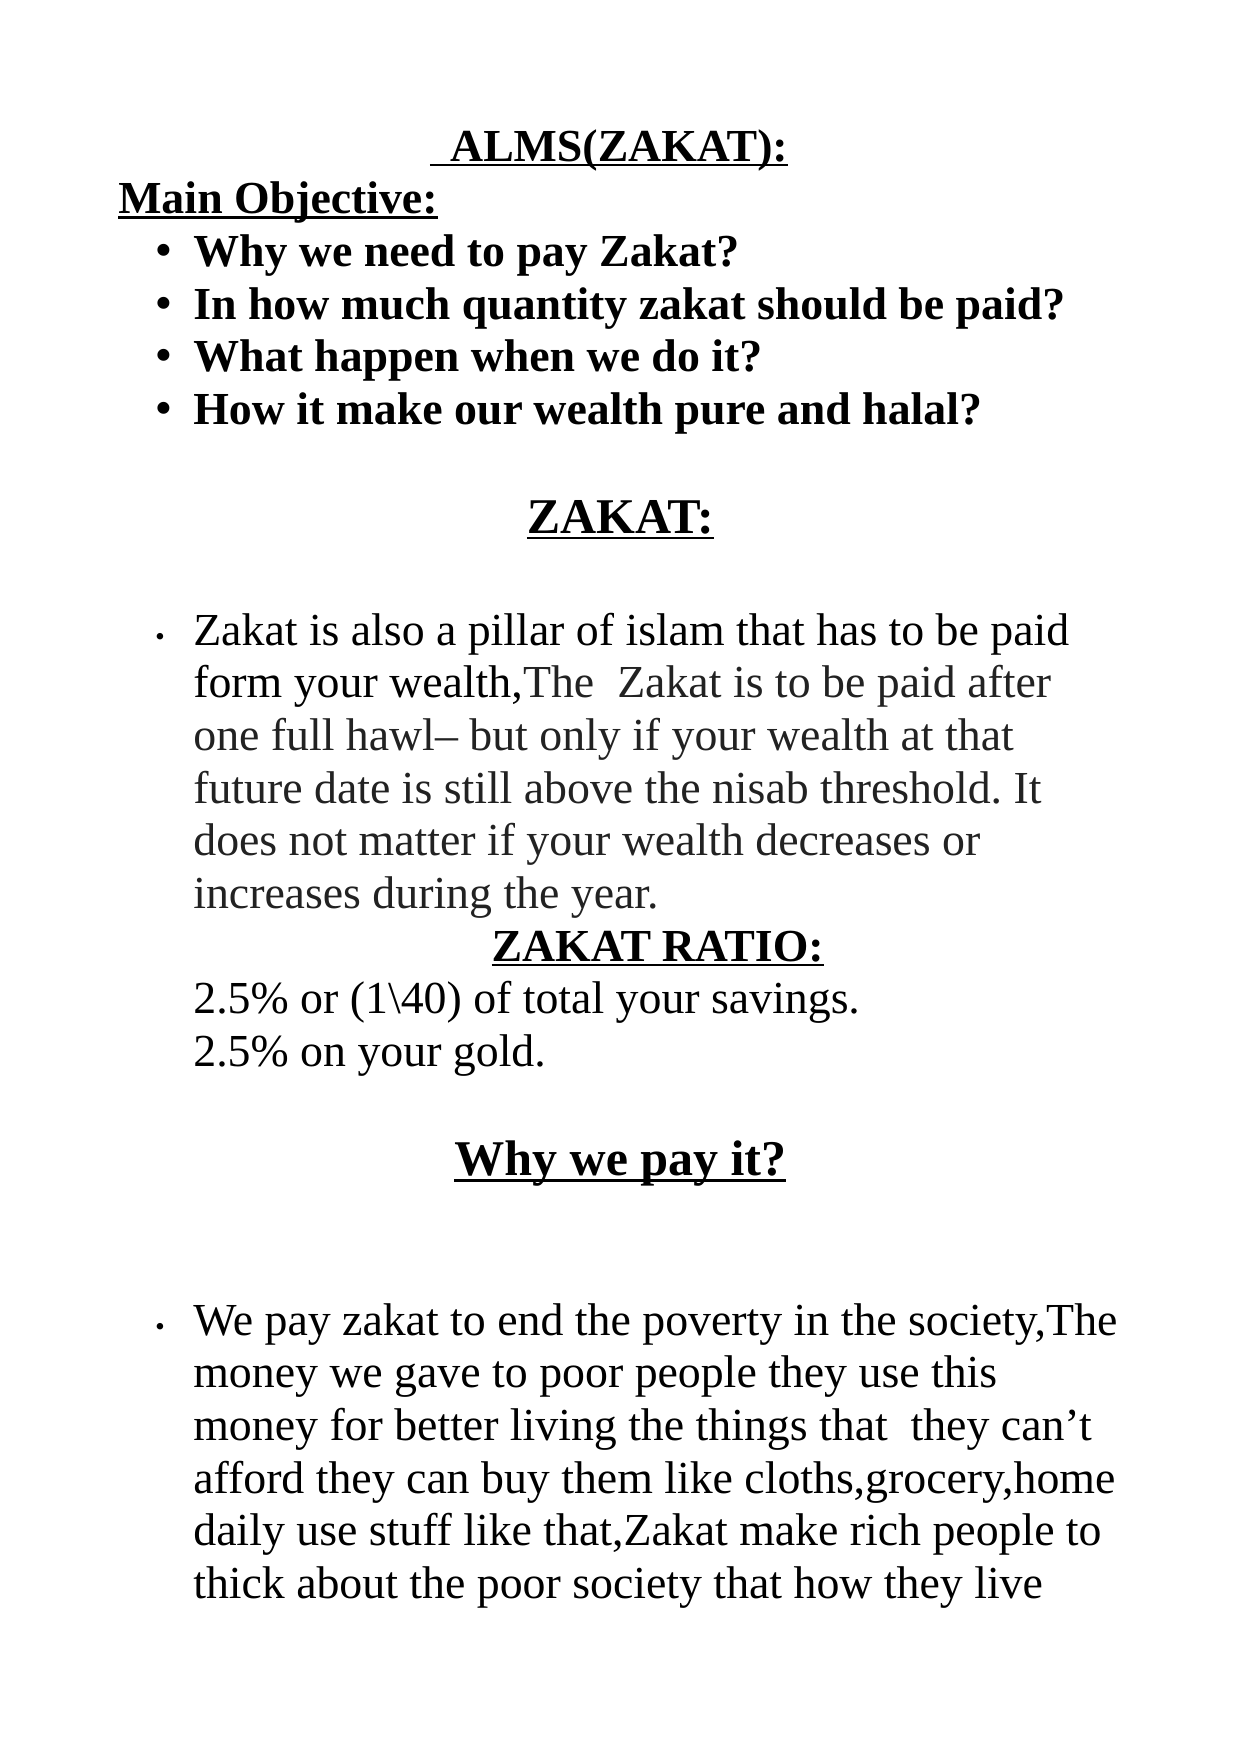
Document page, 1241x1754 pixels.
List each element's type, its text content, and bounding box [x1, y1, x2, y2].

list What happen when we do it? [156, 329, 1122, 382]
text Main Objective: [118, 171, 1122, 223]
text ZAKAT: [118, 487, 1122, 544]
list 2.5% on your gold. [156, 1024, 1122, 1076]
list We pay zakat to end the poverty in the society,The money we gave to poor people they use this money for better living the things that they can’t afford they can buy them like cloths,grocery,home daily use stuff like that,Zakat make rich people to thick about the poor society that how they live [156, 1292, 1122, 1608]
list Why we need to pay Zakat? [156, 223, 1122, 276]
list 2.5% or (1\40) of total your savings. [156, 971, 1122, 1024]
list Zakat is also a pillar of islam that has to be paid form your wealth,The Zakat is to be paid after one full hawl– but only if your wealth at that future date is still above the nisab threshold. It does not matter if your wealth decreases or increases during the year. [156, 602, 1122, 918]
text Why we pay it? [118, 1129, 1122, 1187]
text ALMS(ZAKAT): [118, 118, 1122, 171]
list ZAKAT RATIO: [156, 918, 1122, 971]
list In how much quantity zakat should be paid? [156, 276, 1122, 329]
list How it make our wealth pure and halal? [156, 382, 1122, 434]
